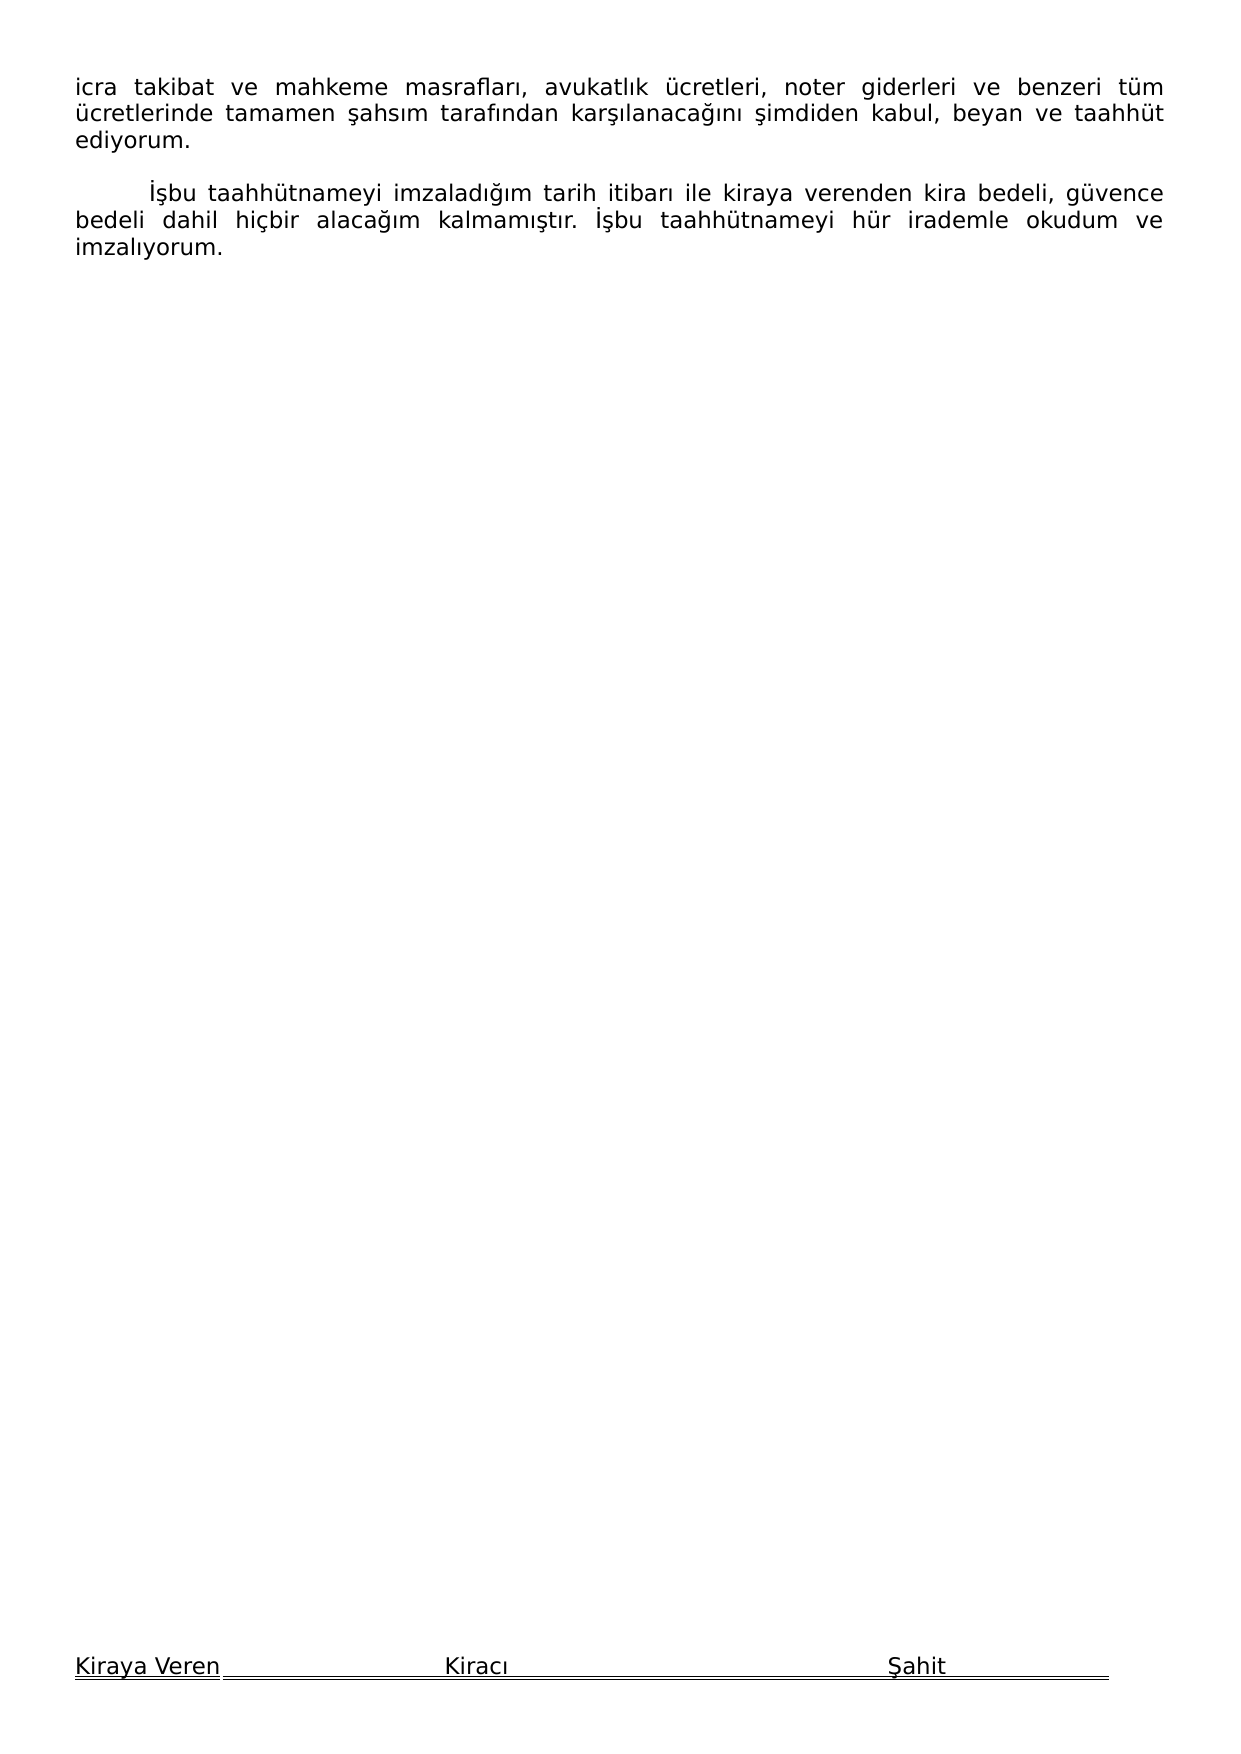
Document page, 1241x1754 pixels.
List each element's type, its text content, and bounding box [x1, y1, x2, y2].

text İşbu taahhütnameyi imzaladığım tarih itibarı ile kiraya verenden kira bedeli, güvence bedeli dahil hiçbir alacağım kalmamıştır. İşbu taahhütnameyi hür irademle okudum ve imzalıyorum. [75, 180, 1165, 260]
text icra takibat ve mahkeme masrafları, avukatlık ücretleri, noter giderleri ve benzeri tüm ücretlerinde tamamen şahsım tarafından karşılanacağını şimdiden kabul, beyan ve taahhüt ediyorum. [75, 74, 1165, 154]
